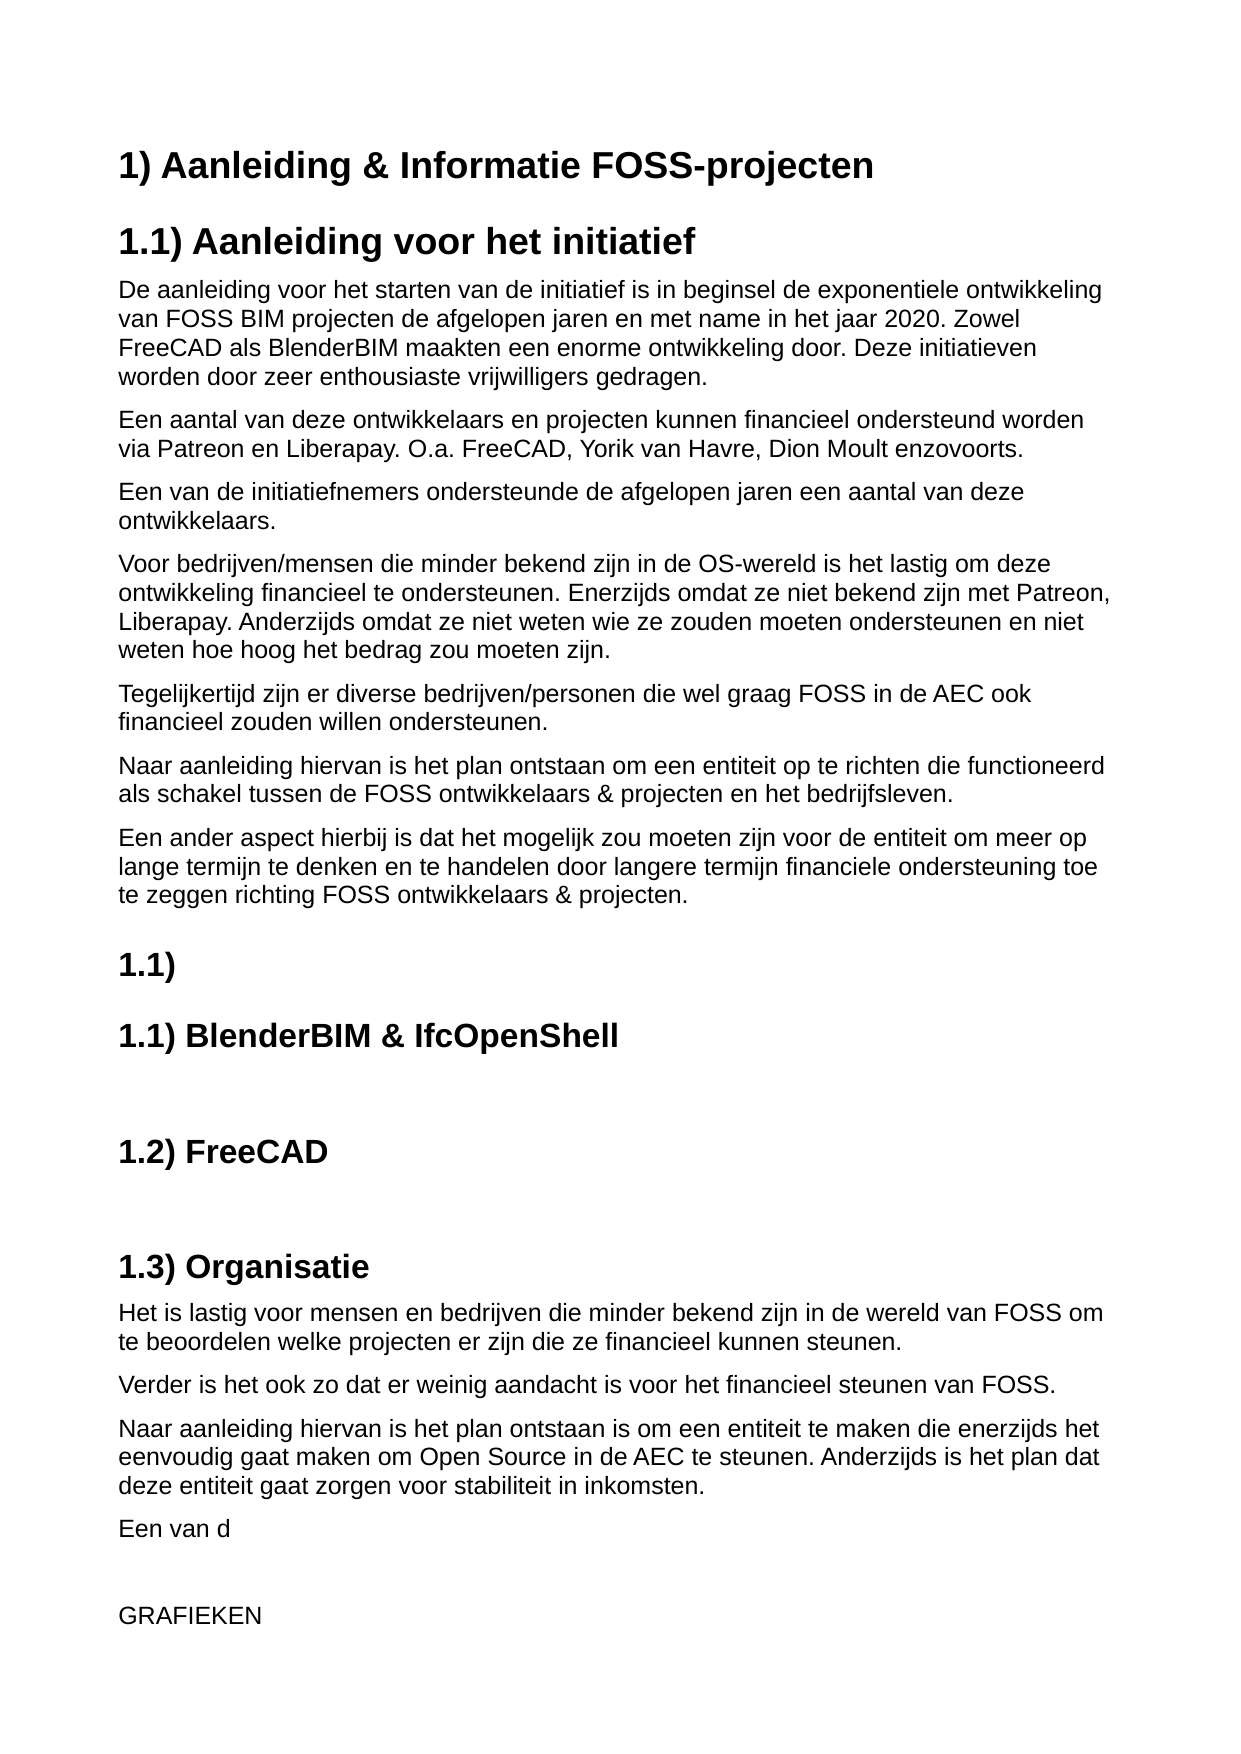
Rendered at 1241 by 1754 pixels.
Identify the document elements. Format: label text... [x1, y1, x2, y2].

text Tegelijkertijd zijn er diverse bedrijven/personen die wel graag FOSS in de AEC ook financieel zouden willen ondersteunen. [118, 678, 1122, 736]
text De aanleiding voor het starten van de initiatief is in beginsel de exponentiele ontwikkeling van FOSS BIM projecten de afgelopen jaren en met name in het jaar 2020. Zowel FreeCAD als BlenderBIM maakten een enorme ontwikkeling door. Deze initiatieven worden door zeer enthousiaste vrijwilligers gedragen. [118, 275, 1122, 390]
text Voor bedrijven/mensen die minder bekend zijn in de OS-wereld is het lastig om deze ontwikkeling financieel te ondersteunen. Enerzijds omdat ze niet bekend zijn met Patreon, Liberapay. Anderzijds omdat ze niet weten wie ze zouden moeten ondersteunen en niet weten hoe hoog het bedrag zou moeten zijn. [118, 549, 1122, 664]
text Naar aanleiding hiervan is het plan ontstaan om een entiteit op te richten die functioneerd als schakel tussen de FOSS ontwikkelaars & projecten en het bedrijfsleven. [118, 751, 1122, 808]
text Verder is het ook zo dat er weinig aandacht is voor het financieel steunen van FOSS. [118, 1370, 1122, 1399]
text GRAFIEKEN [118, 1601, 1122, 1630]
text Een van d [118, 1514, 1122, 1543]
subtitle 1.1) Aanleiding voor het initiatief [118, 219, 1122, 263]
text Het is lastig voor mensen en bedrijven die minder bekend zijn in de wereld van FOSS om te beoordelen welke projecten er zijn die ze financieel kunnen steunen. [118, 1298, 1122, 1356]
text Een aantal van deze ontwikkelaars en projecten kunnen financieel ondersteund worden via Patreon en Liberapay. O.a. FreeCAD, Yorik van Havre, Dion Moult enzovoorts. [118, 405, 1122, 462]
text Een ander aspect hierbij is dat het mogelijk zou moeten zijn voor de entiteit om meer op lange termijn te denken en te handelen door langere termijn financiele ondersteuning toe te zeggen richting FOSS ontwikkelaars & projecten. [118, 823, 1122, 909]
text Een van de initiatiefnemers ondersteunde de afgelopen jaren een aantal van deze ontwikkelaars. [118, 477, 1122, 534]
text Naar aanleiding hiervan is het plan ontstaan is om een entiteit te maken die enerzijds het eenvoudig gaat maken om Open Source in de AEC te steunen. Anderzijds is het plan dat deze entiteit gaat zorgen voor stabiliteit in inkomsten. [118, 1413, 1122, 1500]
subtitle 1.3) Organisatie [118, 1247, 1122, 1286]
subtitle 1.1) BlenderBIM & IfcOpenShell [118, 1016, 1122, 1055]
subtitle 1.2) FreeCAD [118, 1132, 1122, 1170]
subtitle 1) Aanleiding & Informatie FOSS-projecten [118, 143, 1122, 186]
subtitle 1.1) [118, 944, 1122, 983]
